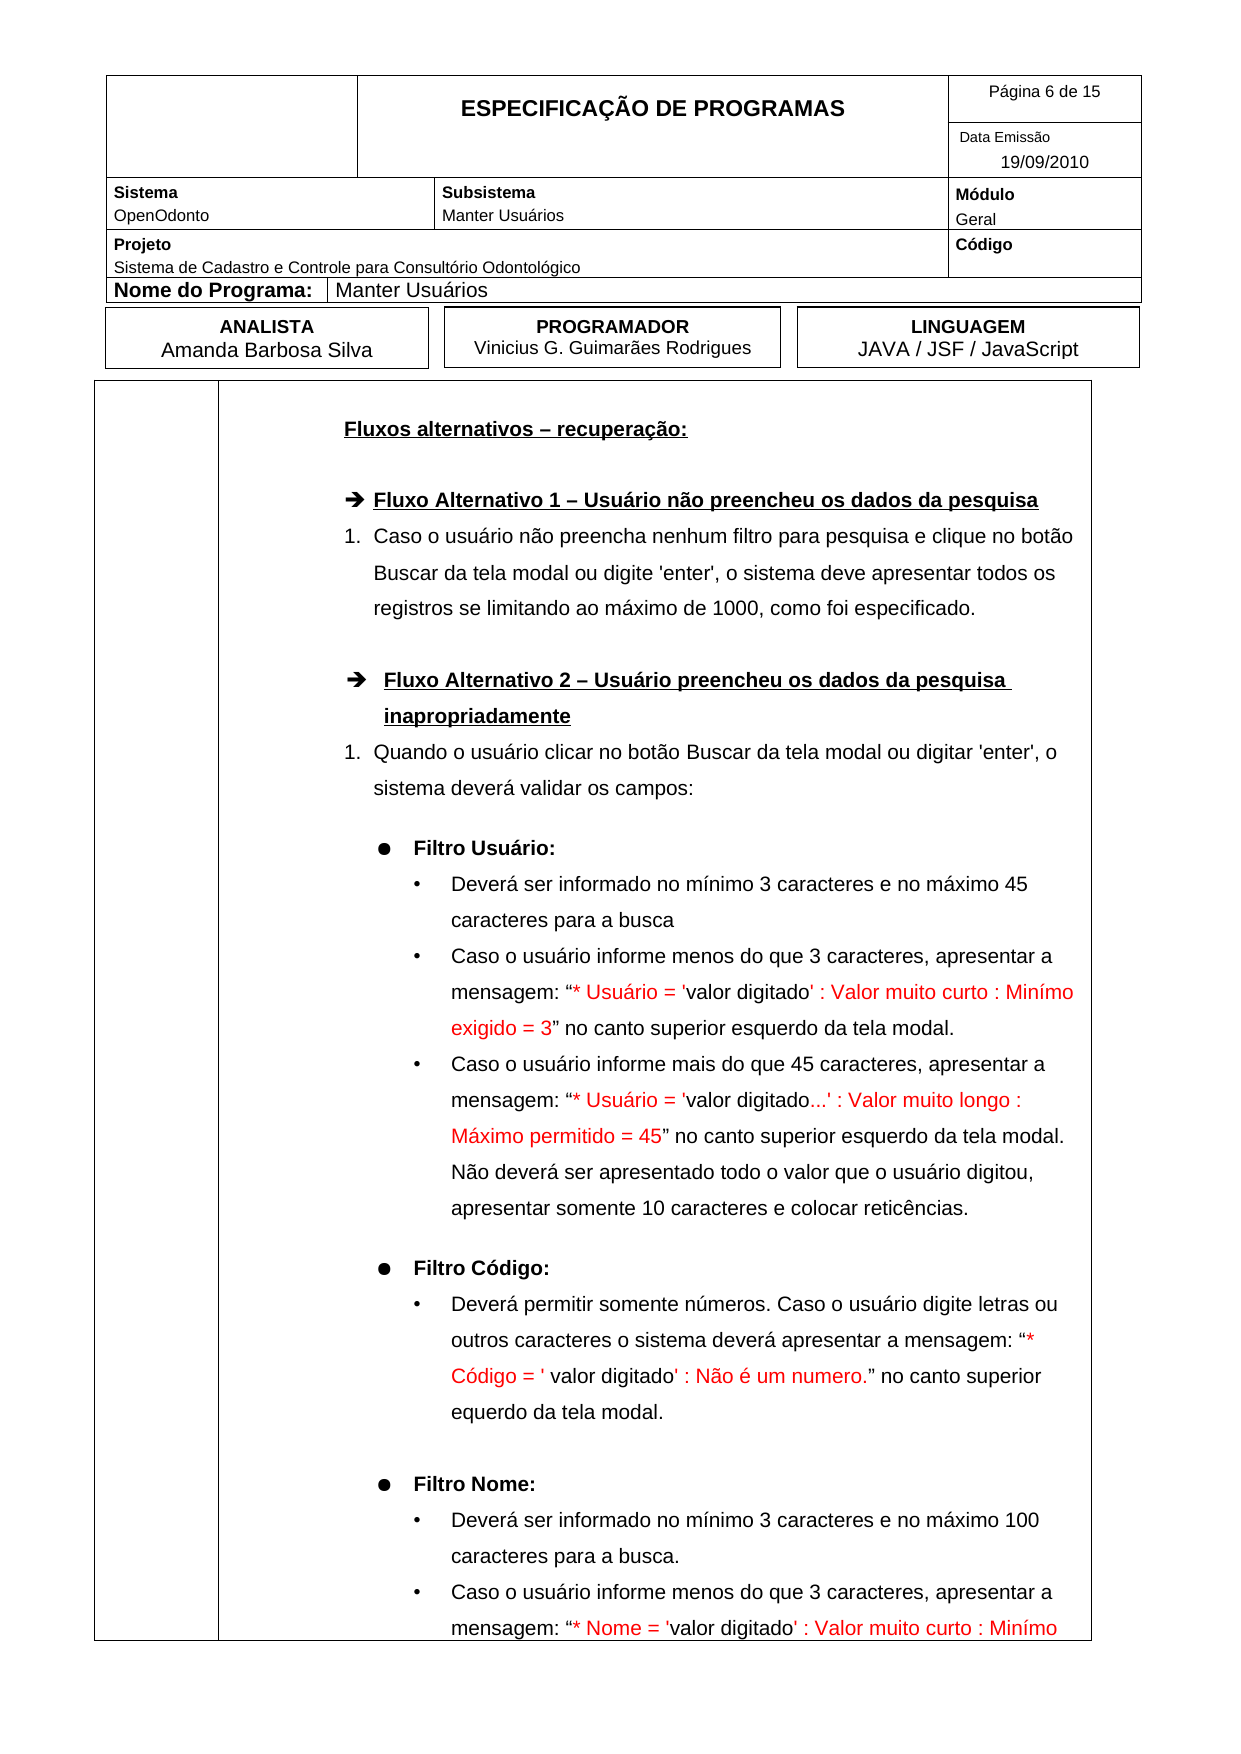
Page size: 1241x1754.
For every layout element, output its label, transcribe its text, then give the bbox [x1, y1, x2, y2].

table_header Apresentar ao usuário a tela de cadastro de usuários. Usuário. Tela principal – menu Cadastro – Usuário Fluxos Principais Obs. O Código do cadastro só será gerado após a inserção e não poderá ser alterado. Sistema apresenta a tela de cadastro de usuário com os campos: Código ( autoincremento gerado automaticamente pelo sistema) – campo inabilitado para edição Nome (campo livre obrigatório) – possui no mínimo 4 e no máximo 100 caracteres Usuário (campo livre obrigatório) – possui no mínimo 4 e no máximo 45 caracteres Senha (campo obrigatório) – possui no mínimo 3 e no máximo 32 caracteres – não deverá apresentar os caracteres que o usuário está digitando, substituir cada caracter que é digitado por um . O botão lupa para pesquisa pessoa já cadastrada (verificar especificação de programa de associar pessoa cadastrada). Fluxo Alternativo – Usuário não está logado no sistema Usuário clica na tela principal no menu Cadastro – Usuário. O sistema deverá filtrar as requisiões de URL que contenham /cadastro/... verificando a autenticação do usuário. Caso o usuário esteja autenticado, a requisição prossegue normalmente. Caso o usuário não esteja autenticado, o sistema redireciona para tela de login, e após a autenticação, para a tela principal. Caso o usuário esteja efetuando um novo cadastro, após preencher os dados, ele seleciona o botão Salvar ou digitar a tecla “enter” (desde que o foco do cursor esteja em um campo do tipo 'input'). O sistema remove qualquer caractere que não seja alfanumerico, de marcação ou acentuação e aplica uppercase no campo: nome. Persiste os dados no banco de dados e exibe mensagem de confirmação “Cadastro efetuado com sucesso”. Fluxos alternativos – inclusão: Fluxo Alternativo 1 – Usuário não preencheu os dados obrigatórios Ao selecionar o botão salvar, o sistema deverá primeiramente validar os campos obrigatórios. Se o sistema verificar que os campos obrigatórios Nome, Usuário e Senha não foram preenchidos ou se contém conteúdo vazio (espaços). Sistema apresenta mensagem em uma pop up: “Campos obrigatórios não preenchidos.” e retorna a tela de cadastro. Caso o campo esteja nulo o sistema indica acima dos campos obrigatórios não preenchidos a mensagem: “* O valor esta nulo.” Caso o campo esteja com conteúdo vazio (espaços) o sistema indica acima dos campos a mensagem: “* O valor esta vazio.” Se mesmo removendo espaços excedentes o conteúdo do campo seja vazio (espaços) o sistema indica acima dos campos a mensagem: “* O valor tem conteúdo vazio.” Fluxo Alternativo 2 – Campos Preenchidos Inválidos Campos Nome, Usuário e Senha Após verificar os campos obrigatórios, o sistema deverá realizar as validações abaixo: Caso os campos não passem pelas verificações, o sistema deve apresentar a mensagem em uma pop up: “Campos inválidos.”, retornar a tela de cadastro e indicar acima dos campos a mensagem correspondente. Se o sistema verificar que os campos: Nome e Senha não possuem o mínimo necessário deverá apresentar a mensagem: “* Valor muito curto : Minímo exigido = 'mínimo definido'”. Se o sistema verificar que os campos possuem mais que o máximo permitido deverá apresentar a mensagem: “Valor muito longo : Máximo permitido = 'máximo definido'”. Caso o usuário esteja realizando uma busca, após selecionar o botão Pesquisa: Sistema apresenta uma tela modal com os filtros para pesquisa: Usuário Código Nome E uma tabela de resultados com no máximo (os primeiros) 1000 registros cadastrados, paginando a cada pelo menos 10 registros. A tabela de resultados deve conter as colunas: Código Nome Usuário O sistema deve apresentar uma barra de scroller (rolagem), com o número de páginas, permitindo ao usuário navegar para a próxima página, para a página anterior, para uma das páginas que esteja visualizando o número e para a última ou primeira página da listagem. O usuário poderá pesquisar com nenhum, um, ou mais filtros. Os resultados da busca devem ser apresentados na tela modal em uma tabela sempre se limitando a no máximo 1000 registros independente dos filtros aplicados e sempre paginando a cada 10 registros. Em todos os casos de busca o resultado da consulta, realizada no banco de dados, deverá conter apenas os campos que serão exibidos na tabela de resultados, ou seja nesse momento não serão recuperados relacionamentos e demais dados. Além de apresentar ao usuário a quantidade de resultados encontrados e o tempo de consulta em segundos. A pesquisa do filtro por nome será feita por 'like', ou seja, o usuário poderá digitar parte do nome para efetuar a busca. Caso mais de um filtro de pesquisa seja informado, a pesquisa associará logicamente os filtros de forma complementar, ou seja um filtro 'AND' outro filtro, combinando os dois ou mais valores para pesquisa. O usuário poderá clicar no botão Buscar ou digitar a tecla 'enter' do teclado para efetuar a busca. O foco do cursor deverá estar posicionado em algum campo 'input' da tela de pesquisa para que se possa acionar a busca por meio da tecla 'enter'. Em todos os casos de busca, quando em filtros do tipo 'input' não haverá diferenciação da caixa de texto (case-insensiteve) para filtrar as consultas. Fluxos alternativos – recuperação: Fluxo Alternativo 1 – Usuário não preencheu os dados da pesquisa Caso o usuário não preencha nenhum filtro para pesquisa e clique no botão Buscar da tela modal ou digite 'enter', o sistema deve apresentar todos os registros se limitando ao máximo de 1000, como foi especificado. Fluxo Alternativo 2 – Usuário preencheu os dados da pesquisa inapropriadamente Quando o usuário clicar no botão Buscar da tela modal ou digitar 'enter', o sistema deverá validar os campos: Filtro Usuário: Deverá ser informado no mínimo 3 caracteres e no máximo 45 caracteres para a busca Caso o usuário informe menos do que 3 caracteres, apresentar a mensagem: “* Usuário = 'valor digitado' : Valor muito curto : Minímo exigido = 3” no canto superior esquerdo da tela modal. Caso o usuário informe mais do que 45 caracteres, apresentar a mensagem: “* Usuário = 'valor digitado...' : Valor muito longo : Máximo permitido = 45” no canto superior esquerdo da tela modal. Não deverá ser apresentado todo o valor que o usuário digitou, apresentar somente 10 caracteres e colocar reticências. Filtro Código: Deverá permitir somente números. Caso o usuário digite letras ou outros caracteres o sistema deverá apresentar a mensagem: “* Código = ' valor digitado' : Não é um numero.” no canto superior equerdo da tela modal. Filtro Nome: Deverá ser informado no mínimo 3 caracteres e no máximo 100 caracteres para a busca. Caso o usuário informe menos do que 3 caracteres, apresentar a mensagem: “* Nome = 'valor digitado' : Valor muito curto : Minímo exigido = 3” no canto superior esquerdo da tela modal. Caso o usuário informe mais do que 100 caracteres, apresentar a mensagem: “* Nome = 'valor digitado...' : Valor muito longo : Máximo permitido = 100” no canto superior esquerdo da tela modal. Não deverá ser apresentado todo o valor que o usuário digitou, apresentar somente 10 caracteres e colocar reticências. Fluxo Alternativo 3 – Usuário realiza nova busca Após preencher ou não os filtros da busca e clicar no botão Buscar da tela modal ou digitar 'enter', o sistema deverá apresentar os resultados da busca e permanecer na tela modal para que o usuário possa ou não realizar uma nova consulta. Fluxos de Exceção – recuperação: Fluxo de Exceção 1 – Usuário fecha a tela modal A partir do momento que a tela modal estiver aberta, o usuário poderá fechar a janela a qualquer momento clicando no 'x' da janela (localizado no cabeçalho, canto direito). O sistema deverá retornar a tela de cadastro. Caso o usuário feche a janela de pesquisa, o modal deverá guardar os dados já digitados e os resultados já apresentados até o momento em que o usuário saia da tela de cadastro. Fluxo de Exceção 2 – Usuário clica no botão Limpar da tela modal A partir do momento em que a tela modal estiver aberta, o usuário poderá clicar no botão Limpar da tela modal. Caso o usuário clique no botão, o sistema deverá limpar todos os valores dos filtros e da tabela de resultados. Caso o usuário esteja alterando ou excluindo um registro, primeiramente será iniciado o fluxo de recuperação. A partir da tela modal, com os resultados da pesquisa apresentados na tabela de resultados, o usuário poderá clicar em qualquer registro (uma linha da tabela), ou seja, na tabela de resultados cada linha (resultado/registro) deve ser um link no qual o usuário poderá, ao clicar, iniciar a ação de carregamento do registro escolhido. Quando o usuário clicar sob o registro, o sistema deve fechar a tela modal e carregar TODAS (inclusive relacionamentos e demais dados) as informações do registro escolhido na tela de cadastro. Caso o usuário esteja editando algum registro e inicie qualquer outro fluxo, sem selecionar o botão salvar, todos os dados alterados serão perdidos. Na alteração, o usuário poderá modificar os dados que desejar e selecionar o botão Salvar. O sistema deve persistir os dados e apresentar a mensagem: “Dados alterados com sucesso!” em uma pop-up. Para alteração do campo senha, após as informações do usuários serem carregadas na tela de cadastro, o campo senha não poderá ser editado. Deverá ser apresentado um botão de edição do campo senha separadamente ao lado do campo. Esse botão só será habilitado se houver algum registro carregado na tela de cadastro. Ao clicar no botão, o sistema deverá apresentar uma tela modal com os campos: Senha Atual Nova senha Confirme nova senha E os botões Alterar e Cancelar Nenhum desses campos deve apresentar o que o usuário está digitando. Deverá ser como no campo senha no momento do cadastro, os caracteres digitados deverão ser subtituídos pelo caracter . Para editar a senha, o usuário terá que informar todos os campos. O usuário poderá clicar tanto no botão Alterar quanto digitar a tecla enter, desde que o cursor esteja em um campo do tipo 'input'. As validações devem ser realizadas na ordem abaixo: Caso o usuário clique no botão Alterar, e o(s) campo(s) estiver(em) nulo(s), o sistema deverá apresentar a(s) mensagem(ns) na parte superior da tela modal: “* 'nome do campo' = '*' : O valor esta nulo.” Caso o usuário clique no botão Alterar, sem preencher o(s) campo(s), o sistema deverá apresentar a(s) mensagem(ns) na parte superior da tela modal: “* 'nome do campo' = '*' : O valor esta vazio.” Caso o usuário clique no botão Alterar, preenchendo o(s) campo(s) com valores vazios, mesmo o sistema removendo espaços excendentes, o sistema deverá apresentar a(s) mensagem(ns) na parte superior da tela modal: “* 'nome do campo' = '*' : O valor tem conteúdo vazio.” Caso o usuário informe nos campos valores menores do que 3 caracteres, o sistema deverá apresentar a mensagem na parte superior da tela modal: “* 'nome do campo' = 'valor informado em forma de *' : Valor muito curto : Minímo exigido = 3 ” Caso o usuário não informe a senha atual corretamente, o sistema deverá apresentar a mensagem na parte superior da tela modal: “A senha fornecida esta incorreta ” Caso o usuário informe nos campos valores maiores do que 32 caracteres, o sistema deverá apresentar a mensagem na parte superior da tela modal: “* 'nome do campo' = 'valor informado em forma de *' : Valor muito longo : Máximo permitido = 32” Caso o usuário informe valores diferentes no campo Nova senha e Confirme nova senha (que devem possuir os mesmos valores para que o usuário possa editar a senha), o sistema deverá apresentar a mensagem na parte superior da tela modal: “Senhas não correspondem.” Caso o usuário clique no botão Cancelar ou feche a tela no 'x', o sistema deverá fechar a tela modal sem alterar os dados da senha, mesmo que o usuário as tenha preenchido. Obs.: Os dados da senha só serão realmente alterados do registro se o usuário selecionar o botão Salvar da tela de cadastro. Obs.: Lembrando que o sistema não deve permitir a edição do campo código. Os fluxos alternativos da alteração são os mesmos da INCLUSÃO. Verificar acima. Na exclusão, o usuário poderá selecionar o botão Excluir. O sistema deve confirmar a ação do usuário exibindo a mensagem: “Deseja realmente excluir o registro?” em uma pop-up. Se não houver nenhum registro válido (ou seja, que já esteja salvo no banco de dados, persistente) com as informações carregadas na tela de cadastro, por padrão o sistema deverá inabilitar o botão de excluir. Se o usuário confirmar, o sistema deve verificar se o registro está referenciado em qualquer outra tabela: Caso a referência seja apenas com pessoa e com telefones, o sistema deve excluir todo o registro (tanto usuário, quanto pessoa e telefones) e apresentar a mensagem: “Registro excluído com sucesso”. Caso a referência seja com outras tabelas que herdam de pessoa, o sistema deve excluir somente o registro de usuário e os dados pertencentes a usuário e apresentar a mensagem: “Registro excluído com sucesso”. Os dados de pessoa e de outros que herdam de pessoa não devem ser alterados. Fluxos alternativos - exclusão Fluxo alternativo 1 – Usuário cancelou exclusão Na mensagem de confirmação da ação de exclusão, o usuário poderá cancelar a exclusão. Se o usuário cancelar o sistema deve retornar a tela de cadastro como estava anteriormente, ou seja, com as informações do registro carregadas na tela. O usuário poderá então iniciar qualquer outro fluxo. Fluxo alternativo 2 – Registro referenciado Caso o registro a ser excluído possua refências com outras tabelas(a não ser pessoa , heranças de pessoa e telefones), o sistema não deve pemitir a exlusão do registro. O sistema deve apresentar a mensagem: “Registro referenciado” em uma pop-up e retorna a tela de cadastro como estava anteriormente, ou seja, com as informações do registro carregadas na tela. O usuário poderá iniciar qualquer outro fluxo. Exceções Perda de conexão com o servidor ou banco de dados. Apresentar mensagem em uma pop up: “Falha não prevista – Consulte o administrador do sistema” A sessão do usuário deve expirar em 30 minutos, a partir disso se o usuário selecionar qualquer ação do sistema, ele deve ser redirecionado para a tela de login. Se o usuário selecionar link do “OpenOdonto” (Logo no canto Superior direito Sob o menu), sistema deve redirecionar para a tela principal do sistema. Se o usuário selecionar a opção “sair” (encerrar sessão), sistema deve redirecionar para tela de login e encerrar a sessão corrente do usuário. [219, 381, 1091, 1639]
table_header [95, 381, 218, 1639]
